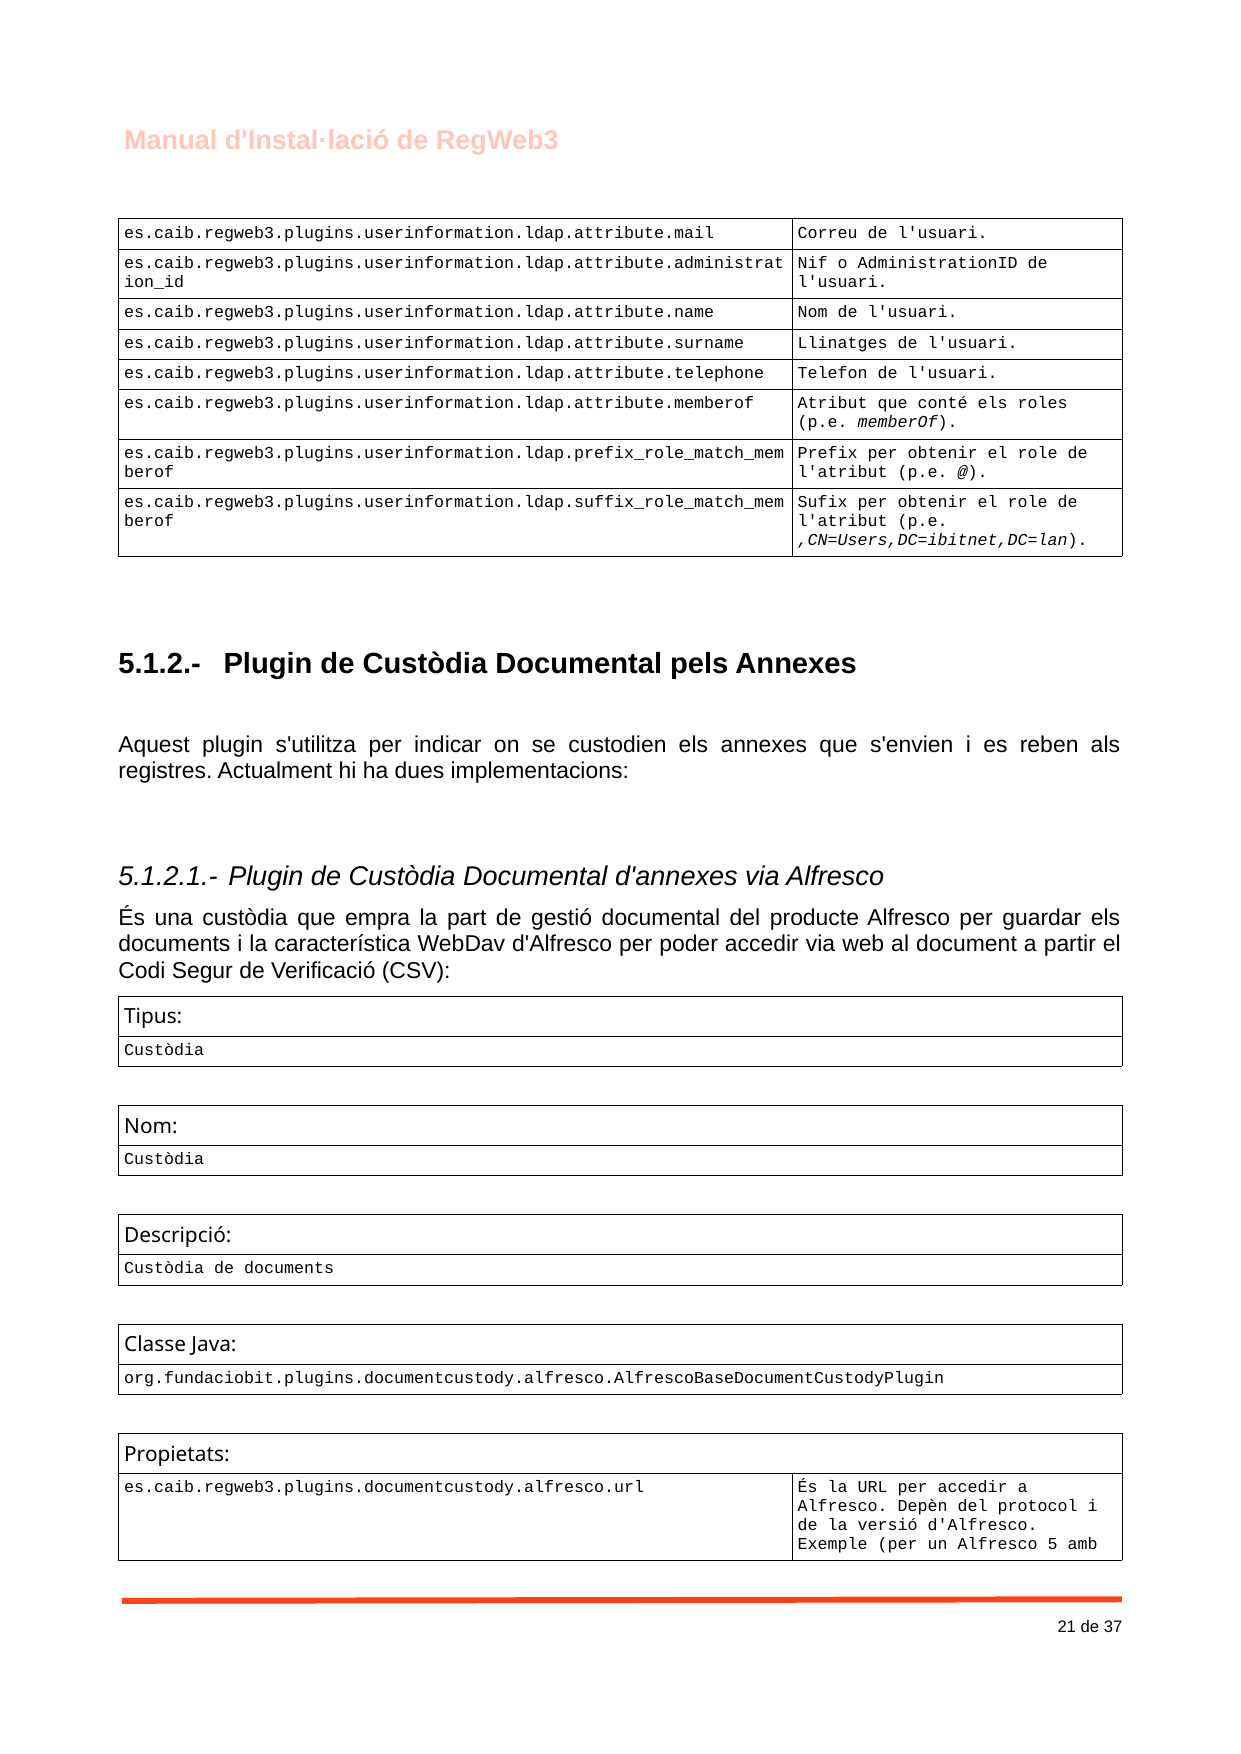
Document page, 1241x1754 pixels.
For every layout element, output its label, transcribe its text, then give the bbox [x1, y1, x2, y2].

table_cell es.caib.regweb3.plugins.userinformation.ldap.prefix_role_match_memberof [119, 440, 792, 488]
table_cell Nif o AdministrationID de l'usuari. [793, 250, 1122, 298]
table_header Nom: [119, 1106, 1122, 1145]
table_cell Custòdia [119, 1037, 1122, 1066]
table_cell es.caib.regweb3.plugins.userinformation.ldap.suffix_role_match_memberof [119, 489, 792, 556]
text És una custòdia que empra la part de gestió documental del producte Alfresco per guardar els documents i la característica WebDav d'Alfresco per poder accedir via web al document a partir el Codi Segur de Verificació (CSV): [118, 904, 1122, 983]
table_cell es.caib.regweb3.plugins.userinformation.ldap.attribute.name [119, 299, 792, 328]
table_cell es.caib.regweb3.plugins.documentcustody.alfresco.url [119, 1474, 792, 1560]
table_cell Sufix per obtenir el role de l'atribut (p.e. ,CN=Users,DC=ibitnet,DC=lan). [793, 489, 1122, 556]
text Aquest plugin s'utilitza per indicar on se custodien els annexes que s'envien i es reben als registres. Actualment hi ha dues implementacions: [118, 731, 1122, 784]
table_cell es.caib.regweb3.plugins.userinformation.ldap.attribute.memberof [119, 390, 792, 438]
subtitle Plugin de Custòdia Documental pels Annexes [118, 646, 1122, 680]
table_cell Correu de l'usuari. [793, 219, 1122, 249]
table_cell es.caib.regweb3.plugins.userinformation.ldap.attribute.surname [119, 330, 792, 359]
table_header Propietats: [119, 1434, 1122, 1473]
table_cell Llinatges de l'usuari. [793, 330, 1122, 359]
subtitle Plugin de Custòdia Documental d'annexes via Alfresco [118, 860, 1122, 891]
table_header Tipus: [119, 997, 1122, 1036]
table_header Classe Java: [119, 1325, 1122, 1364]
table_cell Custòdia [119, 1146, 1122, 1175]
table_cell Custòdia de documents [119, 1255, 1122, 1285]
table_cell És la URL per accedir a Alfresco. Depèn del protocol i de la versió d'Alfresco. Exemple (per un Alfresco 5 amb [793, 1474, 1122, 1560]
table_header Descripció: [119, 1215, 1122, 1254]
table_cell es.caib.regweb3.plugins.userinformation.ldap.attribute.administration_id [119, 250, 792, 298]
table_cell Atribut que conté els roles (p.e. memberOf). [793, 390, 1122, 438]
table_cell es.caib.regweb3.plugins.userinformation.ldap.attribute.mail [119, 219, 792, 249]
table_cell es.caib.regweb3.plugins.userinformation.ldap.attribute.telephone [119, 360, 792, 389]
table_cell Prefix per obtenir el role de l'atribut (p.e. @). [793, 440, 1122, 488]
table_cell Telefon de l'usuari. [793, 360, 1122, 389]
table_cell org.fundaciobit.plugins.documentcustody.alfresco.AlfrescoBaseDocumentCustodyPlugin [119, 1365, 1122, 1394]
table_cell Nom de l'usuari. [793, 299, 1122, 328]
